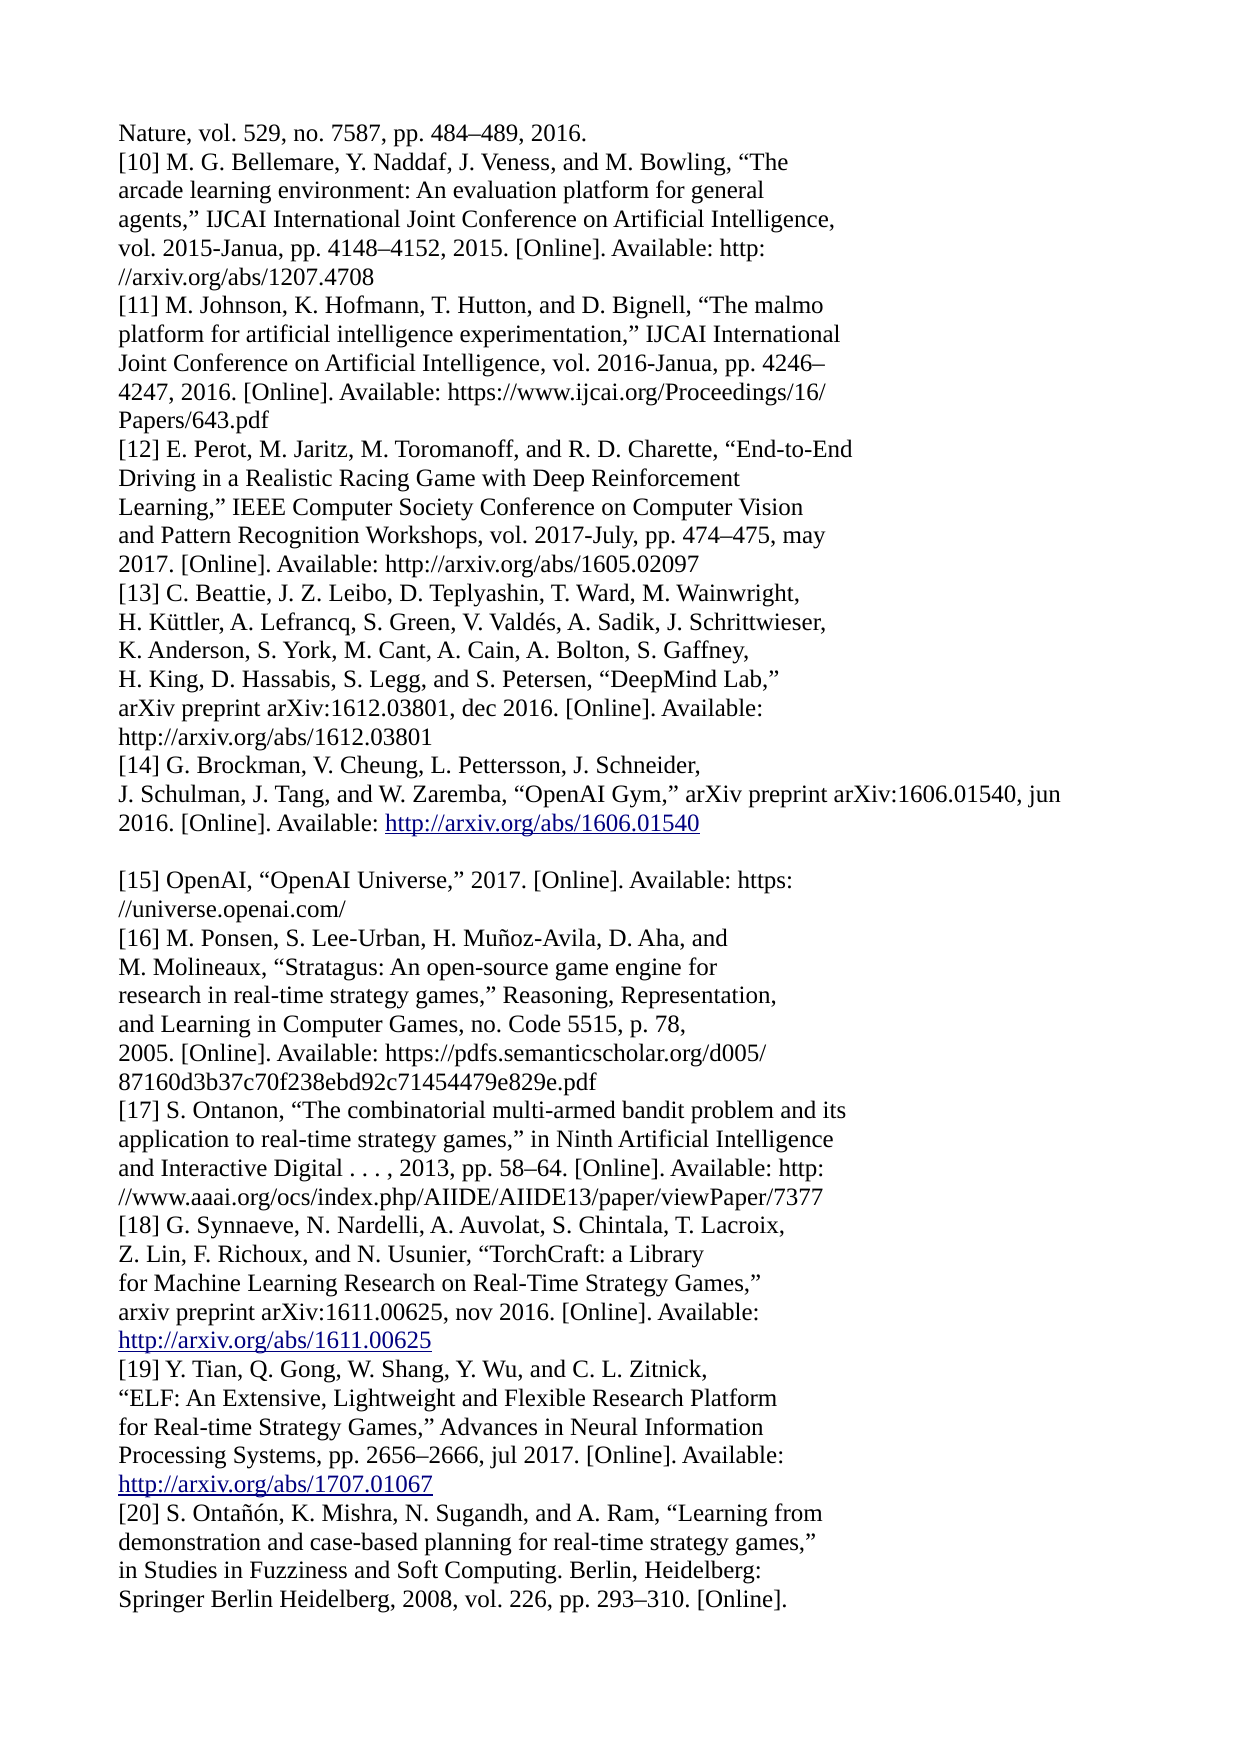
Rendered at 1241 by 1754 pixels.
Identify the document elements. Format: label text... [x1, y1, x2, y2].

text Driving in a Realistic Racing Game with Deep Reinforcement [118, 463, 1122, 492]
text research in real-time strategy games,” Reasoning, Representation, [118, 981, 1122, 1009]
text “ELF: An Extensive, Lightweight and Flexible Research Platform [118, 1383, 1122, 1412]
text 4247, 2016. [Online]. Available: https://www.ijcai.org/Proceedings/16/ [118, 377, 1122, 406]
text [17] S. Ontanon, “The combinatorial multi-armed bandit problem and its [118, 1096, 1122, 1124]
text demonstration and case-based planning for real-time strategy games,” [118, 1527, 1122, 1556]
text [19] Y. Tian, Q. Gong, W. Shang, Y. Wu, and C. L. Zitnick, [118, 1354, 1122, 1383]
text [12] E. Perot, M. Jaritz, M. Toromanoff, and R. D. Charette, “End-to-End [118, 434, 1122, 463]
text 2005. [Online]. Available: https://pdfs.semanticscholar.org/d005/ [118, 1038, 1122, 1067]
text Papers/643.pdf [118, 406, 1122, 434]
text Joint Conference on Artificial Intelligence, vol. 2016-Janua, pp. 4246– [118, 348, 1122, 377]
text K. Anderson, S. York, M. Cant, A. Cain, A. Bolton, S. Gaffney, [118, 636, 1122, 664]
text [10] M. G. Bellemare, Y. Naddaf, J. Veness, and M. Bowling, “The [118, 147, 1122, 176]
text for Machine Learning Research on Real-Time Strategy Games,” [118, 1268, 1122, 1297]
text Nature, vol. 529, no. 7587, pp. 484–489, 2016. [118, 118, 1122, 147]
text [14] G. Brockman, V. Cheung, L. Pettersson, J. Schneider, [118, 751, 1122, 779]
text //universe.openai.com/ [118, 894, 1122, 923]
text M. Molineaux, “Stratagus: An open-source game engine for [118, 952, 1122, 981]
text http://arxiv.org/abs/1707.01067 [118, 1469, 1122, 1498]
text http://arxiv.org/abs/1611.00625 [118, 1326, 1122, 1354]
text and Interactive Digital . . . , 2013, pp. 58–64. [Online]. Available: http: [118, 1153, 1122, 1182]
text J. Schulman, J. Tang, and W. Zaremba, “OpenAI Gym,” arXiv preprint arXiv:1606.01540, jun 2016. [Online]. Available: http://arxiv.org/abs/1606.01540 [118, 779, 1122, 837]
text Springer Berlin Heidelberg, 2008, vol. 226, pp. 293–310. [Online]. [118, 1584, 1122, 1613]
text [13] C. Beattie, J. Z. Leibo, D. Teplyashin, T. Ward, M. Wainwright, [118, 578, 1122, 607]
text vol. 2015-Janua, pp. 4148–4152, 2015. [Online]. Available: http: [118, 233, 1122, 262]
text http://arxiv.org/abs/1612.03801 [118, 722, 1122, 751]
text and Learning in Computer Games, no. Code 5515, p. 78, [118, 1009, 1122, 1038]
text platform for artificial intelligence experimentation,” IJCAI International [118, 319, 1122, 348]
text [18] G. Synnaeve, N. Nardelli, A. Auvolat, S. Chintala, T. Lacroix, [118, 1211, 1122, 1239]
text 87160d3b37c70f238ebd92c71454479e829e.pdf [118, 1067, 1122, 1096]
text [20] S. Ontañón, K. Mishra, N. Sugandh, and A. Ram, “Learning from [118, 1498, 1122, 1527]
text Z. Lin, F. Richoux, and N. Usunier, “TorchCraft: a Library [118, 1239, 1122, 1268]
text arcade learning environment: An evaluation platform for general [118, 176, 1122, 204]
text agents,” IJCAI International Joint Conference on Artificial Intelligence, [118, 204, 1122, 233]
text in Studies in Fuzziness and Soft Computing. Berlin, Heidelberg: [118, 1556, 1122, 1584]
text //arxiv.org/abs/1207.4708 [118, 262, 1122, 291]
text Processing Systems, pp. 2656–2666, jul 2017. [Online]. Available: [118, 1441, 1122, 1469]
text Learning,” IEEE Computer Society Conference on Computer Vision [118, 492, 1122, 521]
text and Pattern Recognition Workshops, vol. 2017-July, pp. 474–475, may [118, 521, 1122, 549]
text [16] M. Ponsen, S. Lee-Urban, H. Muñoz-Avila, D. Aha, and [118, 923, 1122, 952]
text H. King, D. Hassabis, S. Legg, and S. Petersen, “DeepMind Lab,” [118, 664, 1122, 693]
text [15] OpenAI, “OpenAI Universe,” 2017. [Online]. Available: https: [118, 866, 1122, 894]
text arXiv preprint arXiv:1612.03801, dec 2016. [Online]. Available: [118, 693, 1122, 722]
text //www.aaai.org/ocs/index.php/AIIDE/AIIDE13/paper/viewPaper/7377 [118, 1182, 1122, 1211]
text 2017. [Online]. Available: http://arxiv.org/abs/1605.02097 [118, 549, 1122, 578]
text application to real-time strategy games,” in Ninth Artificial Intelligence [118, 1124, 1122, 1153]
text H. Küttler, A. Lefrancq, S. Green, V. Valdés, A. Sadik, J. Schrittwieser, [118, 607, 1122, 636]
text arxiv preprint arXiv:1611.00625, nov 2016. [Online]. Available: [118, 1297, 1122, 1326]
text for Real-time Strategy Games,” Advances in Neural Information [118, 1412, 1122, 1441]
text [11] M. Johnson, K. Hofmann, T. Hutton, and D. Bignell, “The malmo [118, 291, 1122, 319]
